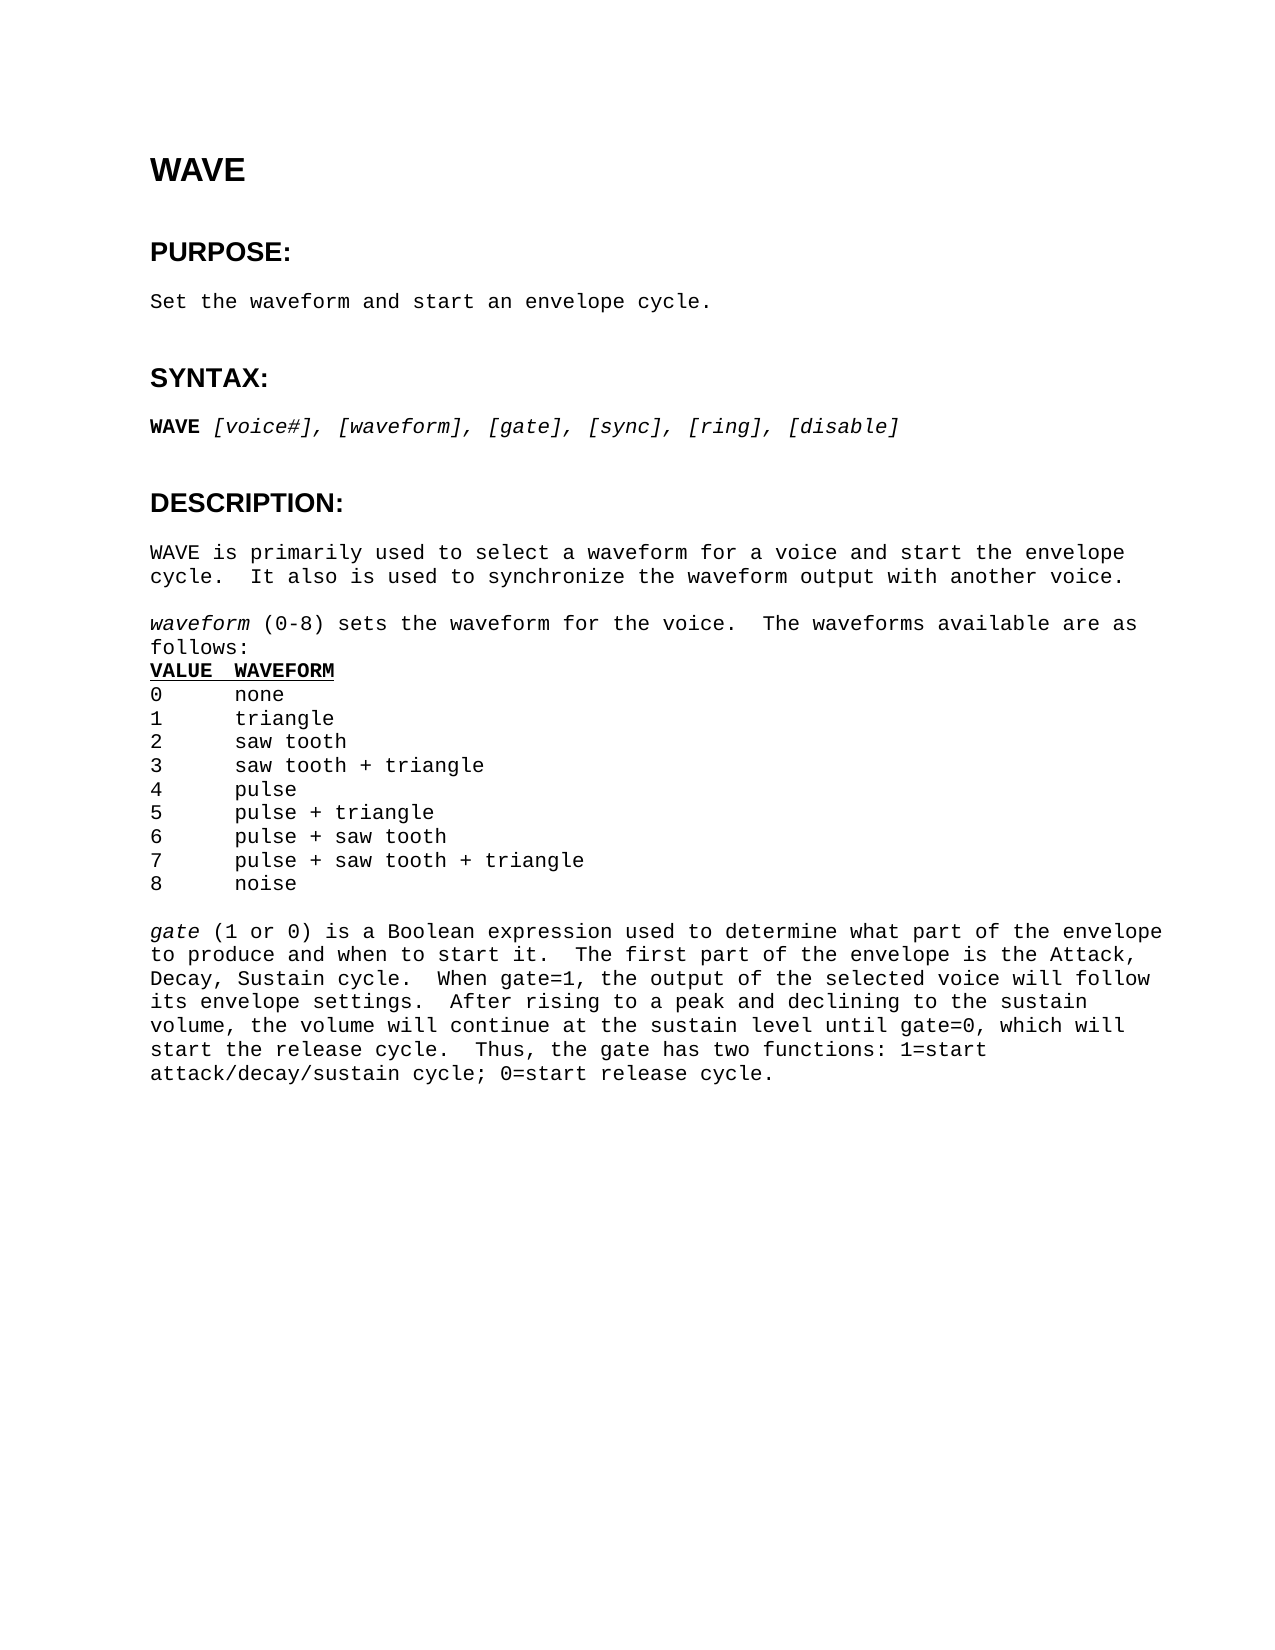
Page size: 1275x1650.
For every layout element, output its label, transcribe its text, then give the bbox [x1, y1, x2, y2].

text DESCRIPTION: [150, 487, 1162, 519]
text 0 none [150, 684, 1162, 708]
text 4 pulse [150, 779, 1162, 802]
text Set the waveform and start an envelope cycle. [150, 291, 1162, 314]
text 8 noise [150, 873, 1162, 897]
text SYNTAX: [150, 362, 1162, 393]
text PURPOSE: [150, 236, 1162, 267]
text waveform (0-8) sets the waveform for the voice. The waveforms available are as follows: [150, 613, 1162, 661]
text 5 pulse + triangle [150, 802, 1162, 826]
text 7 pulse + saw tooth + triangle [150, 850, 1162, 873]
text 6 pulse + saw tooth [150, 826, 1162, 850]
text WAVE is primarily used to select a waveform for a voice and start the envelope cycle. It also is used to synchronize the waveform output with another voice. [150, 542, 1162, 589]
text WAVE [150, 150, 1162, 188]
text 3 saw tooth + triangle [150, 755, 1162, 779]
text 1 triangle [150, 708, 1162, 731]
text 2 saw tooth [150, 731, 1162, 755]
text gate (1 or 0) is a Boolean expression used to determine what part of the envelope to produce and when to start it. The first part of the envelope is the Attack, Decay, Sustain cycle. When gate=1, the output of the selected voice will follow its envelope settings. After rising to a peak and declining to the sustain volume, the volume will continue at the sustain level until gate=0, which will start the release cycle. Thus, the gate has two functions: 1=start attack/decay/sustain cycle; 0=start release cycle. [150, 921, 1162, 1086]
text VALUE WAVEFORM [150, 661, 1162, 684]
text WAVE [voice#], [waveform], [gate], [sync], [ring], [disable] [150, 416, 1162, 440]
